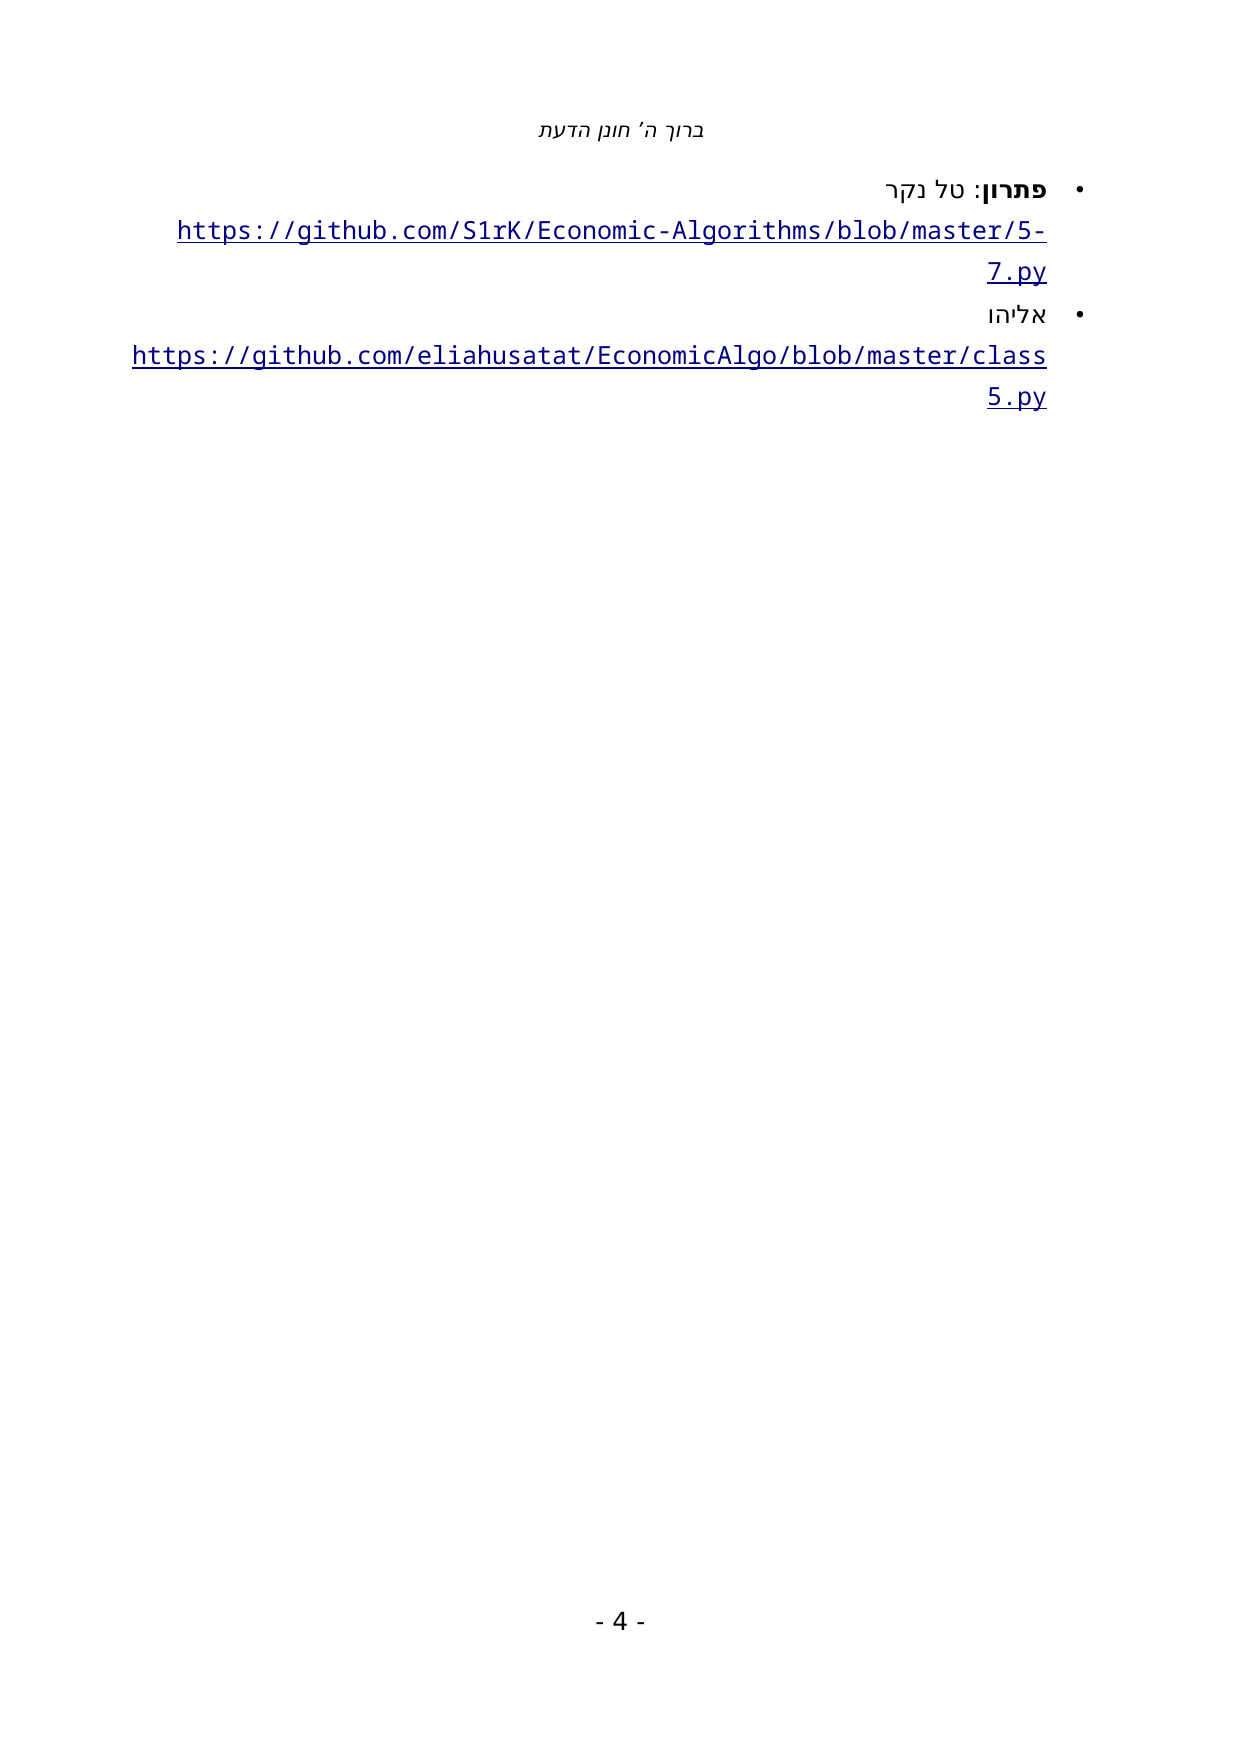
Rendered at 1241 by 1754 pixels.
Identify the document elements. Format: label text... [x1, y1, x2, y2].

list פתרון: טל נקר https://github.com/S1rK/Economic-Algorithms/blob/master/5-7.py [118, 172, 1084, 288]
list אליהו https://github.com/eliahusatat/EconomicAlgo/blob/master/class5.py [118, 297, 1084, 413]
